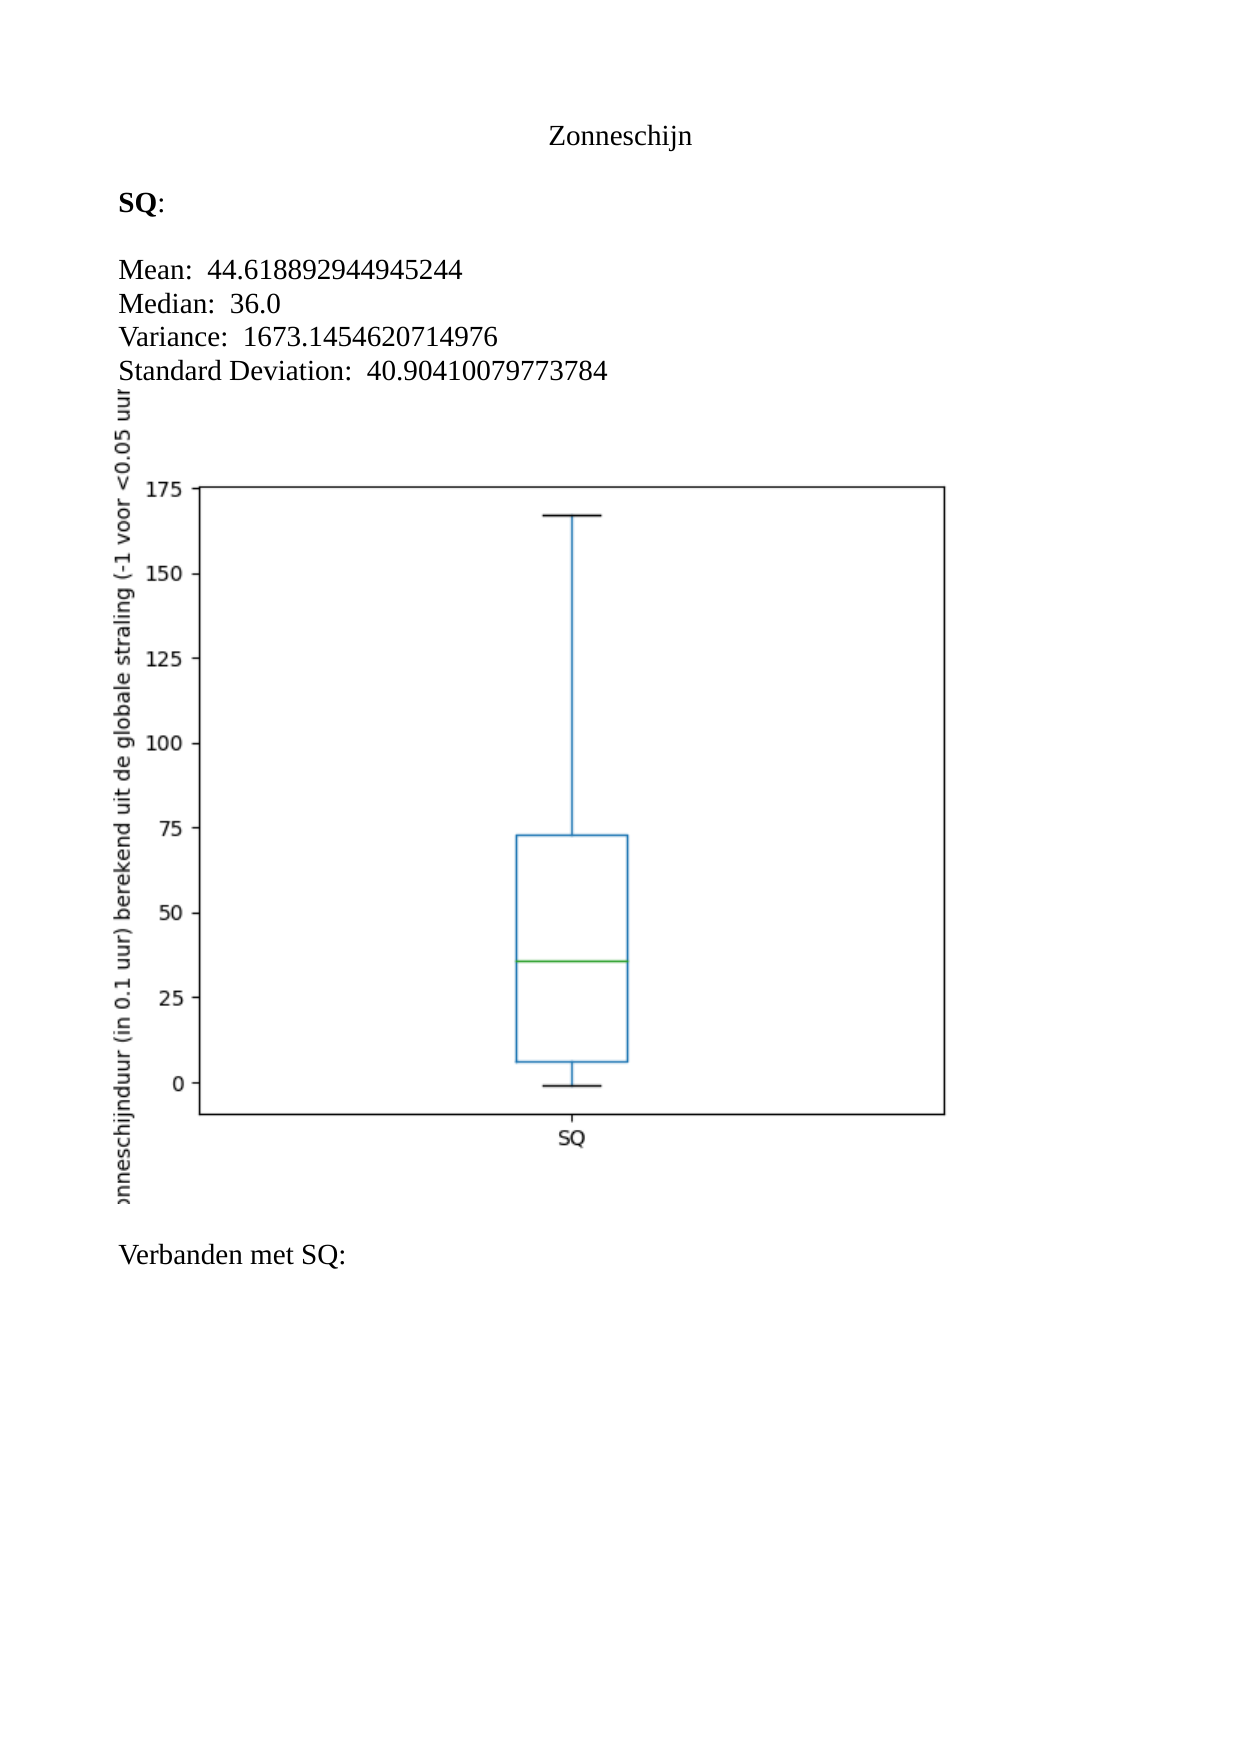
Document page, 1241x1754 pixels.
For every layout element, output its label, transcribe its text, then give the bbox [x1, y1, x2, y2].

text Verbanden met SQ: [118, 1237, 1122, 1271]
picture [79, 389, 1040, 1204]
text Median: 36.0 [118, 286, 1122, 319]
text Standard Deviation: 40.90410079773784 [118, 353, 1122, 386]
text SQ: [118, 185, 1122, 219]
text Zonneschijn [118, 118, 1122, 152]
text Mean: 44.618892944945244 [118, 252, 1122, 286]
text Variance: 1673.1454620714976 [118, 319, 1122, 353]
